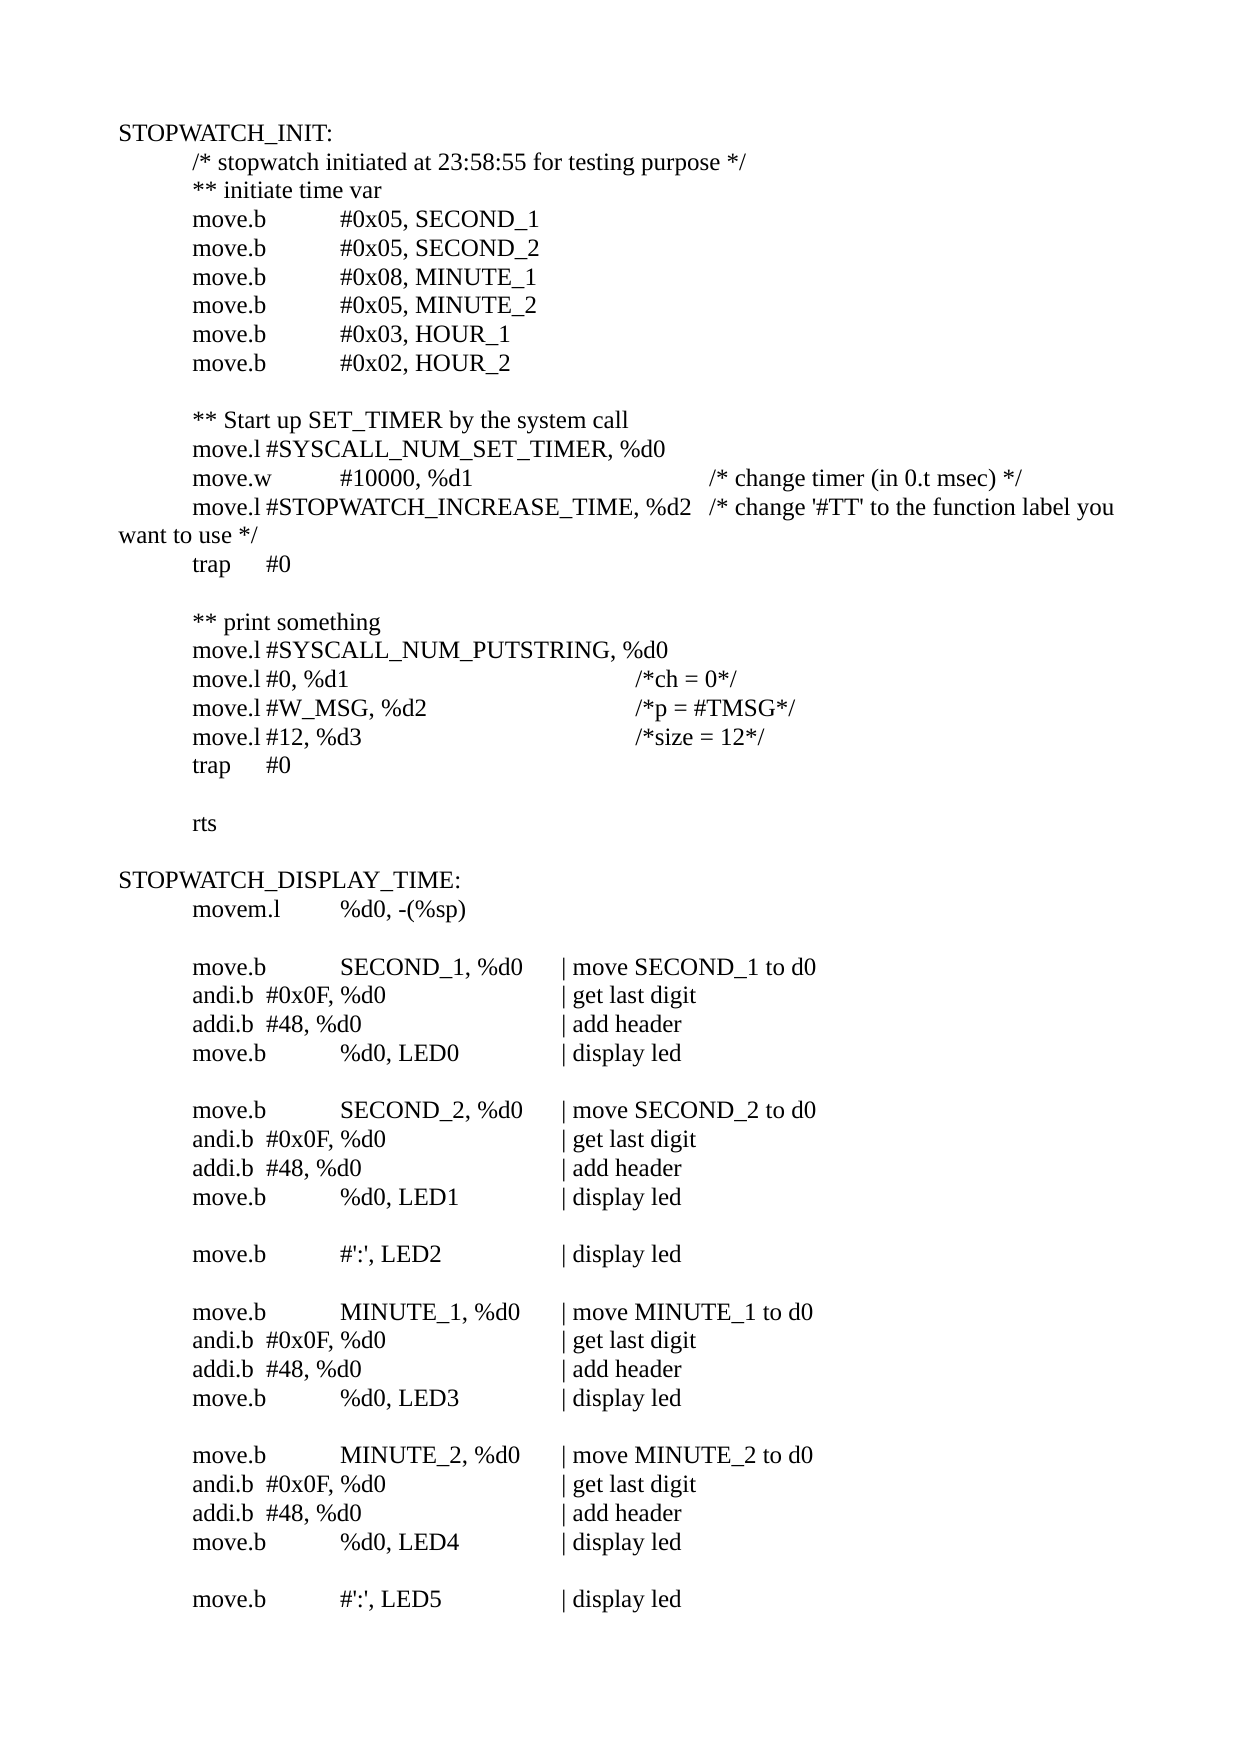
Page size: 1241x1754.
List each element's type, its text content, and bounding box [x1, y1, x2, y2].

text move.l #SYSCALL_NUM_SET_TIMER, %d0 [118, 434, 1122, 463]
text rts [118, 808, 1122, 837]
text move.b #0x05, SECOND_2 [118, 233, 1122, 262]
text ** Start up SET_TIMER by the system call [118, 406, 1122, 434]
text move.b #0x08, MINUTE_1 [118, 262, 1122, 291]
text ** initiate time var [118, 176, 1122, 204]
text move.b MINUTE_2, %d0 | move MINUTE_2 to d0 [118, 1441, 1122, 1469]
text ** print something [118, 607, 1122, 636]
text move.b #0x05, SECOND_1 [118, 204, 1122, 233]
text move.b #':', LED2 | display led [118, 1239, 1122, 1268]
text move.w #10000, %d1 /* change timer (in 0.t msec) */ [118, 463, 1122, 492]
text STOPWATCH_INIT: [118, 118, 1122, 147]
text move.b %d0, LED0 | display led [118, 1038, 1122, 1067]
text move.b %d0, LED3 | display led [118, 1383, 1122, 1412]
text move.b SECOND_1, %d0 | move SECOND_1 to d0 [118, 952, 1122, 981]
text move.b #0x05, MINUTE_2 [118, 291, 1122, 319]
text move.b MINUTE_1, %d0 | move MINUTE_1 to d0 [118, 1297, 1122, 1326]
text move.l #0, %d1 /*ch = 0*/ [118, 664, 1122, 693]
text STOPWATCH_DISPLAY_TIME: [118, 866, 1122, 894]
text addi.b #48, %d0 | add header [118, 1498, 1122, 1527]
text move.b #0x03, HOUR_1 [118, 319, 1122, 348]
text movem.l %d0, -(%sp) [118, 894, 1122, 923]
text move.l #STOPWATCH_INCREASE_TIME, %d2 /* change '#TT' to the function label you want to use */ [118, 492, 1122, 549]
text /* stopwatch initiated at 23:58:55 for testing purpose */ [118, 147, 1122, 176]
text addi.b #48, %d0 | add header [118, 1153, 1122, 1182]
text andi.b #0x0F, %d0 | get last digit [118, 1326, 1122, 1354]
text move.b %d0, LED1 | display led [118, 1182, 1122, 1211]
text move.l #12, %d3 /*size = 12*/ [118, 722, 1122, 751]
text andi.b #0x0F, %d0 | get last digit [118, 981, 1122, 1009]
text move.l #W_MSG, %d2 /*p = #TMSG*/ [118, 693, 1122, 722]
text move.l #SYSCALL_NUM_PUTSTRING, %d0 [118, 636, 1122, 664]
text addi.b #48, %d0 | add header [118, 1354, 1122, 1383]
text trap #0 [118, 751, 1122, 779]
text trap #0 [118, 549, 1122, 578]
text move.b #':', LED5 | display led [118, 1584, 1122, 1613]
text andi.b #0x0F, %d0 | get last digit [118, 1469, 1122, 1498]
text addi.b #48, %d0 | add header [118, 1009, 1122, 1038]
text move.b %d0, LED4 | display led [118, 1527, 1122, 1556]
text andi.b #0x0F, %d0 | get last digit [118, 1124, 1122, 1153]
text move.b #0x02, HOUR_2 [118, 348, 1122, 377]
text move.b SECOND_2, %d0 | move SECOND_2 to d0 [118, 1096, 1122, 1124]
